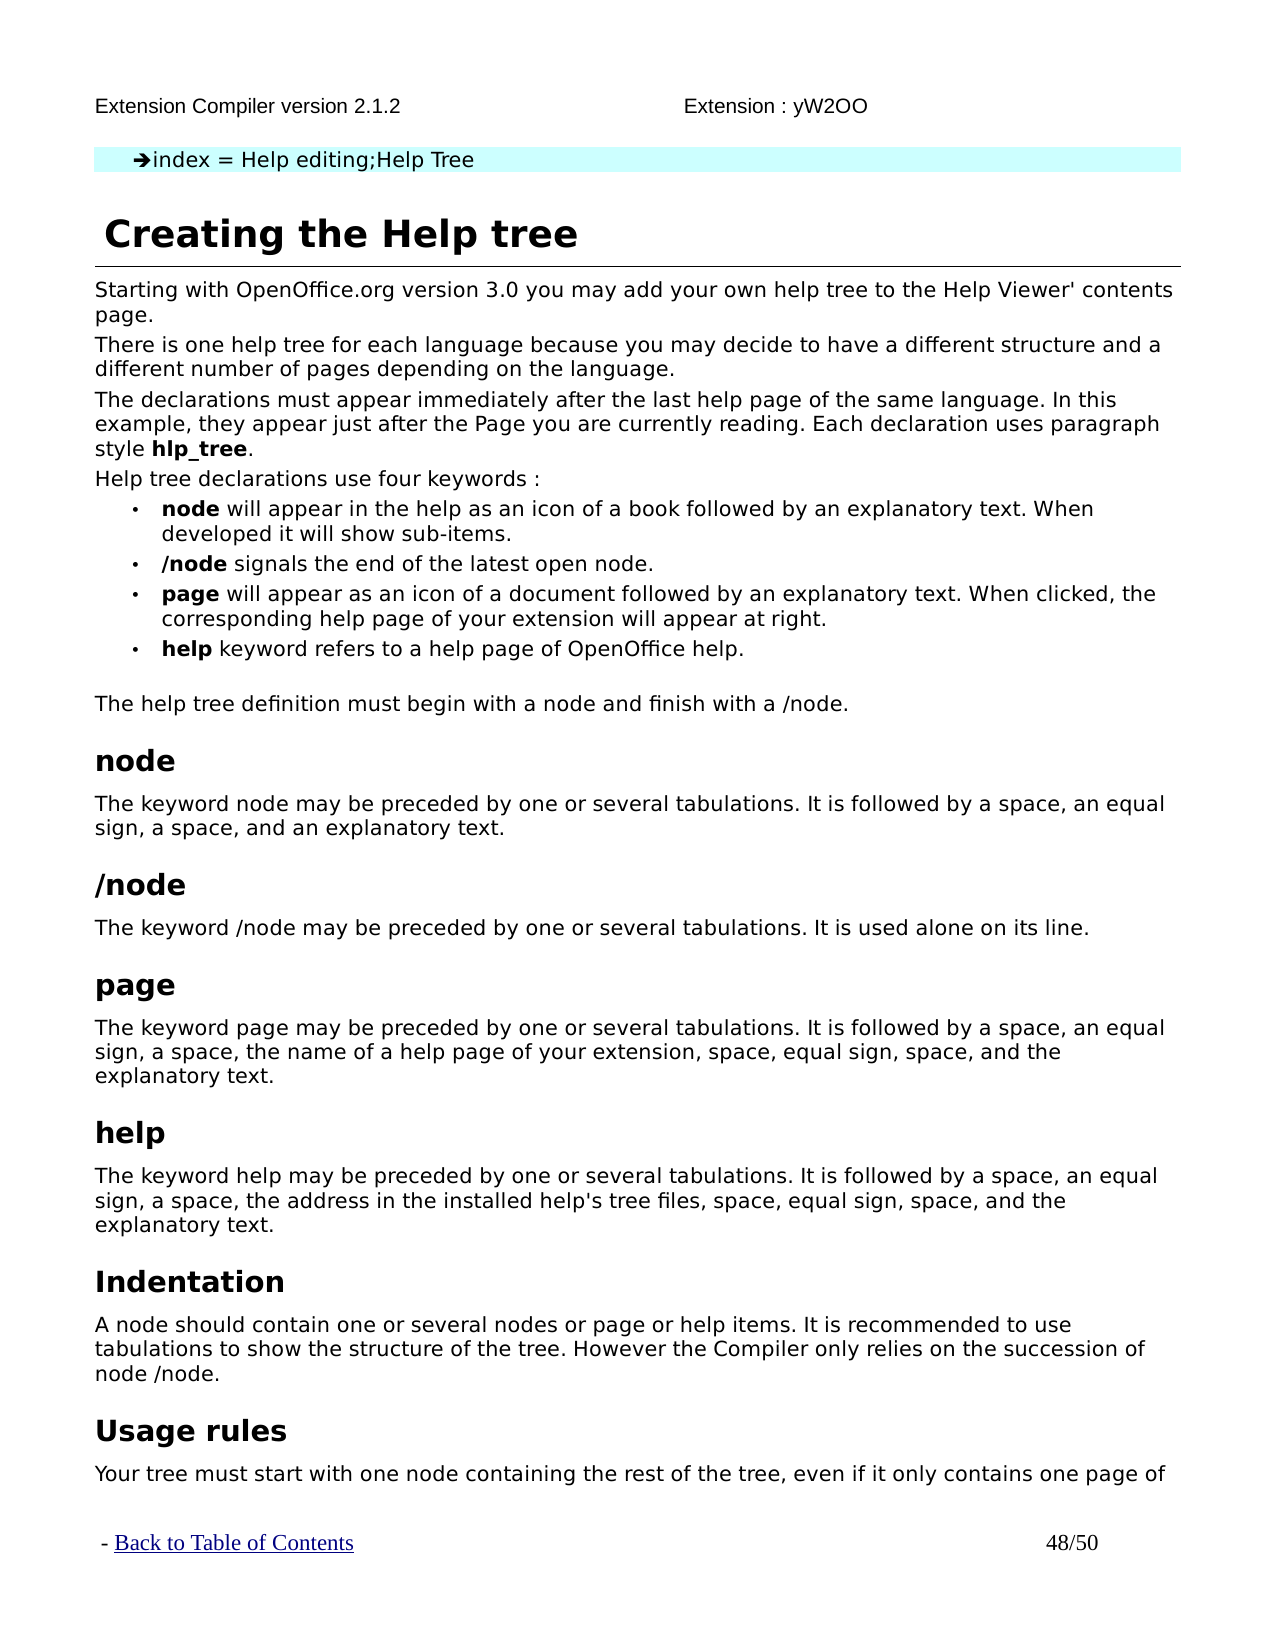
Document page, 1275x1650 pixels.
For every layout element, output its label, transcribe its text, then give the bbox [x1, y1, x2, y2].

text Help tree declarations use four keywords : [94, 467, 1181, 491]
text The keyword node may be preceded by one or several tabulations. It is followed by a space, an equal sign, a space, and an explanatory text. [94, 792, 1181, 841]
text There is one help tree for each language because you may decide to have a different structure and a different number of pages depending on the language. [94, 333, 1181, 382]
text The declarations must appear immediately after the last help page of the same language. In this example, they appear just after the Page you are currently reading. Each declaration uses paragraph style hlp_tree. [94, 388, 1181, 461]
list page will appear as an icon of a document followed by an explanatory text. When clicked, the corresponding help page of your extension will appear at right. [132, 582, 1181, 631]
list help keyword refers to a help page of OpenOffice help. [132, 637, 1181, 662]
list node will appear in the help as an icon of a book followed by an explanatory text. When developed it will show sub-items. [132, 497, 1181, 546]
text The help tree definition must begin with a node and finish with a /node. [94, 667, 1181, 716]
text Creating the Help tree [94, 203, 1181, 266]
text The keyword help may be preceded by one or several tabulations. It is followed by a space, an equal sign, a space, the address in the installed help's tree files, space, equal sign, space, and the explanatory text. [94, 1164, 1181, 1238]
text node [94, 744, 1181, 778]
text The keyword page may be preceded by one or several tabulations. It is followed by a space, an equal sign, a space, the name of a help page of your extension, space, equal sign, space, and the explanatory text. [94, 1016, 1181, 1089]
text The keyword /node may be preceded by one or several tabulations. It is used alone on its line. [94, 916, 1181, 940]
list /node signals the end of the latest open node. [132, 552, 1181, 577]
text Your tree must start with one node containing the rest of the tree, even if it only contains one page of [94, 1461, 1181, 1486]
text Usage rules [94, 1414, 1181, 1448]
text Indentation [94, 1265, 1181, 1299]
list index = Help editing;Help Tree [94, 147, 1181, 172]
text Starting with OpenOffice.org version 3.0 you may add your own help tree to the Help Viewer' contents page. [94, 278, 1181, 327]
text page [94, 968, 1181, 1002]
text A node should contain one or several nodes or page or help items. It is recommended to use tabulations to show the structure of the tree. However the Compiler only relies on the succession of node /node. [94, 1313, 1181, 1386]
text help [94, 1117, 1181, 1151]
text /node [94, 868, 1181, 902]
